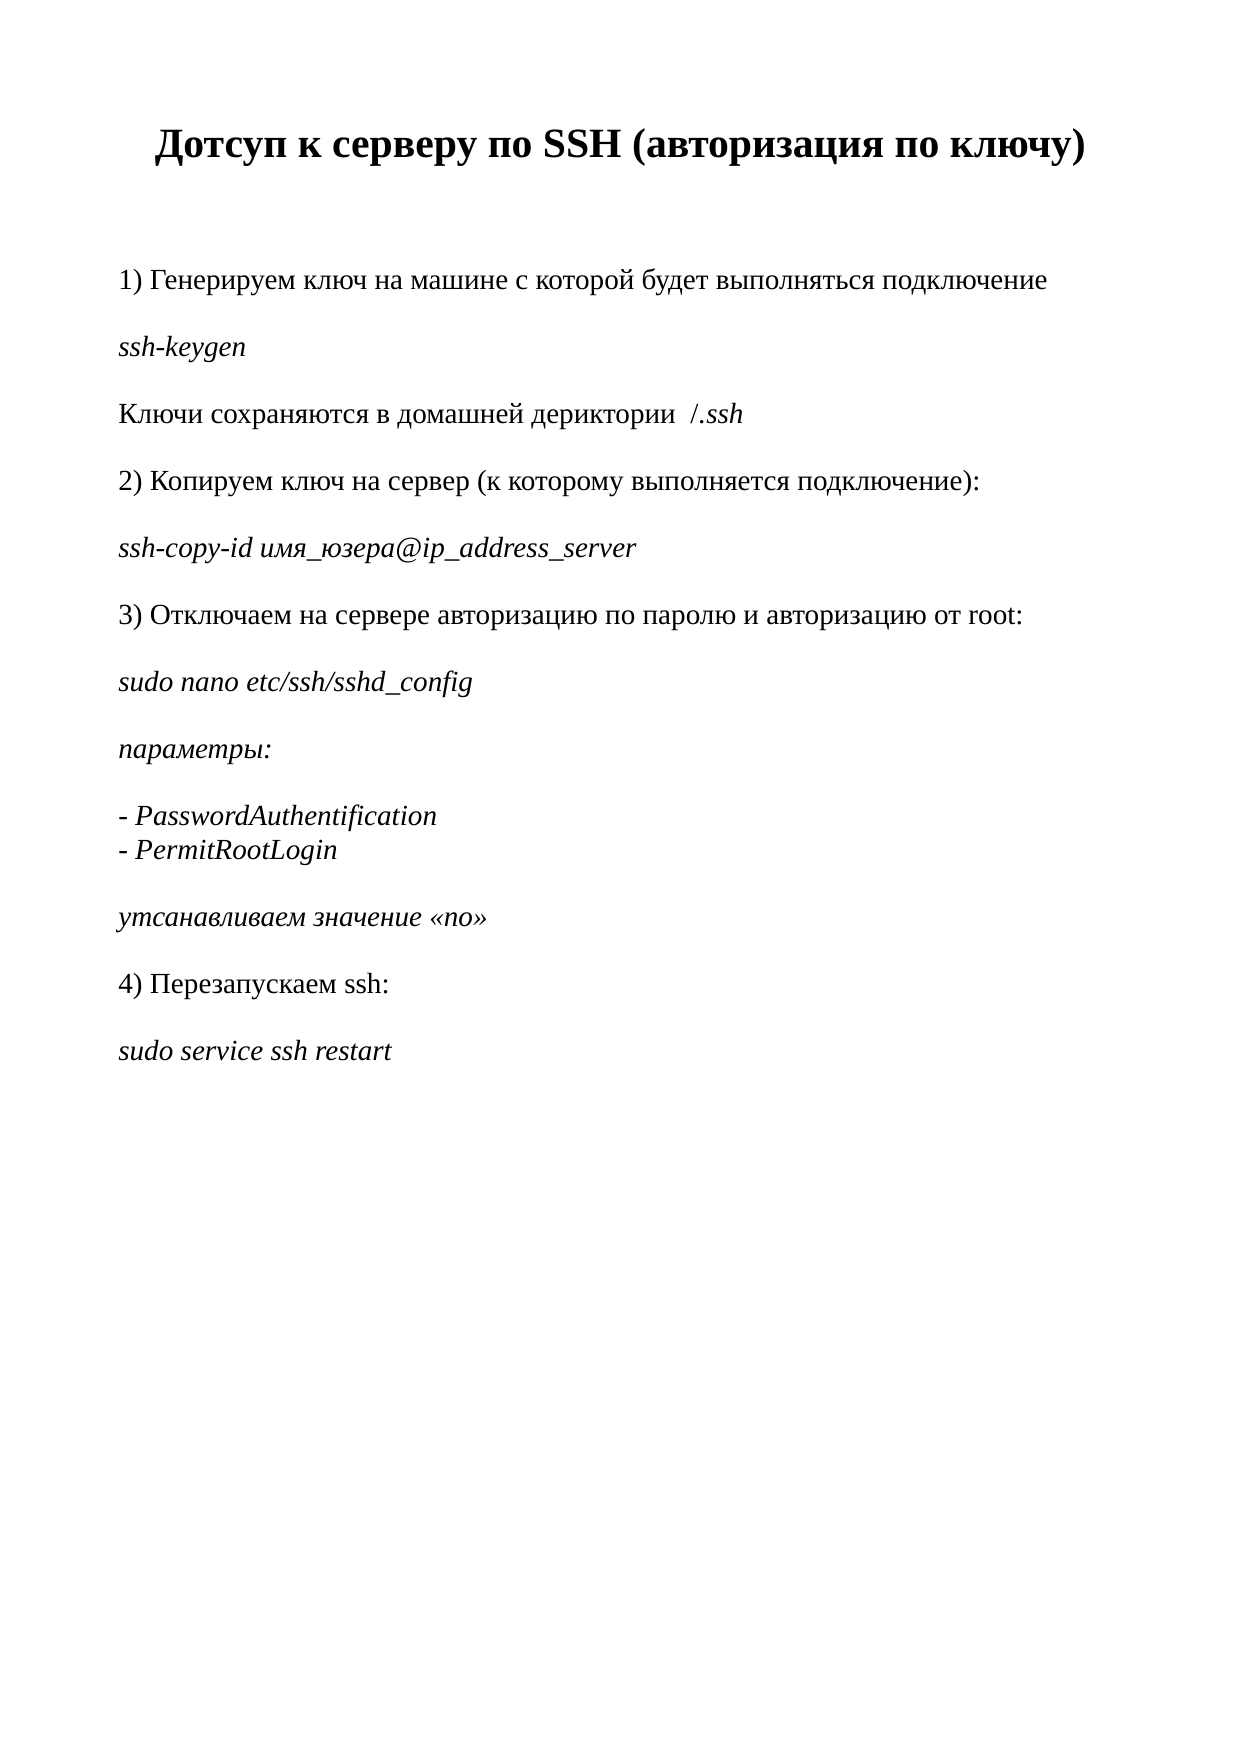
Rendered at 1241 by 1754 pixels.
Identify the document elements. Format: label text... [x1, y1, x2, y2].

text 4) Перезапускаем ssh: [118, 966, 1122, 1000]
text Ключи сохраняются в домашней дериктории /.ssh [118, 396, 1122, 429]
text 2) Копируем ключ на сервер (к которому выполняется подключение): [118, 463, 1122, 497]
text параметры: [118, 731, 1122, 765]
text ssh-copy-id имя_юзера@ip_address_server [118, 530, 1122, 564]
text 3) Отключаем на сервере авторизацию по паролю и авторизацию от root: [118, 597, 1122, 631]
text - PasswordAuthentification [118, 798, 1122, 832]
text sudo nano etc/ssh/sshd_config [118, 664, 1122, 698]
text 1) Генерируем ключ на машине с которой будет выполняться подключение [118, 262, 1122, 295]
text утсанавливаем значение «no» [118, 899, 1122, 933]
text ssh-keygen [118, 329, 1122, 362]
text - PermitRootLogin [118, 832, 1122, 866]
text sudo service ssh restart [118, 1033, 1122, 1067]
text Дотсуп к серверу по SSH (авторизация по ключу) [118, 118, 1122, 166]
